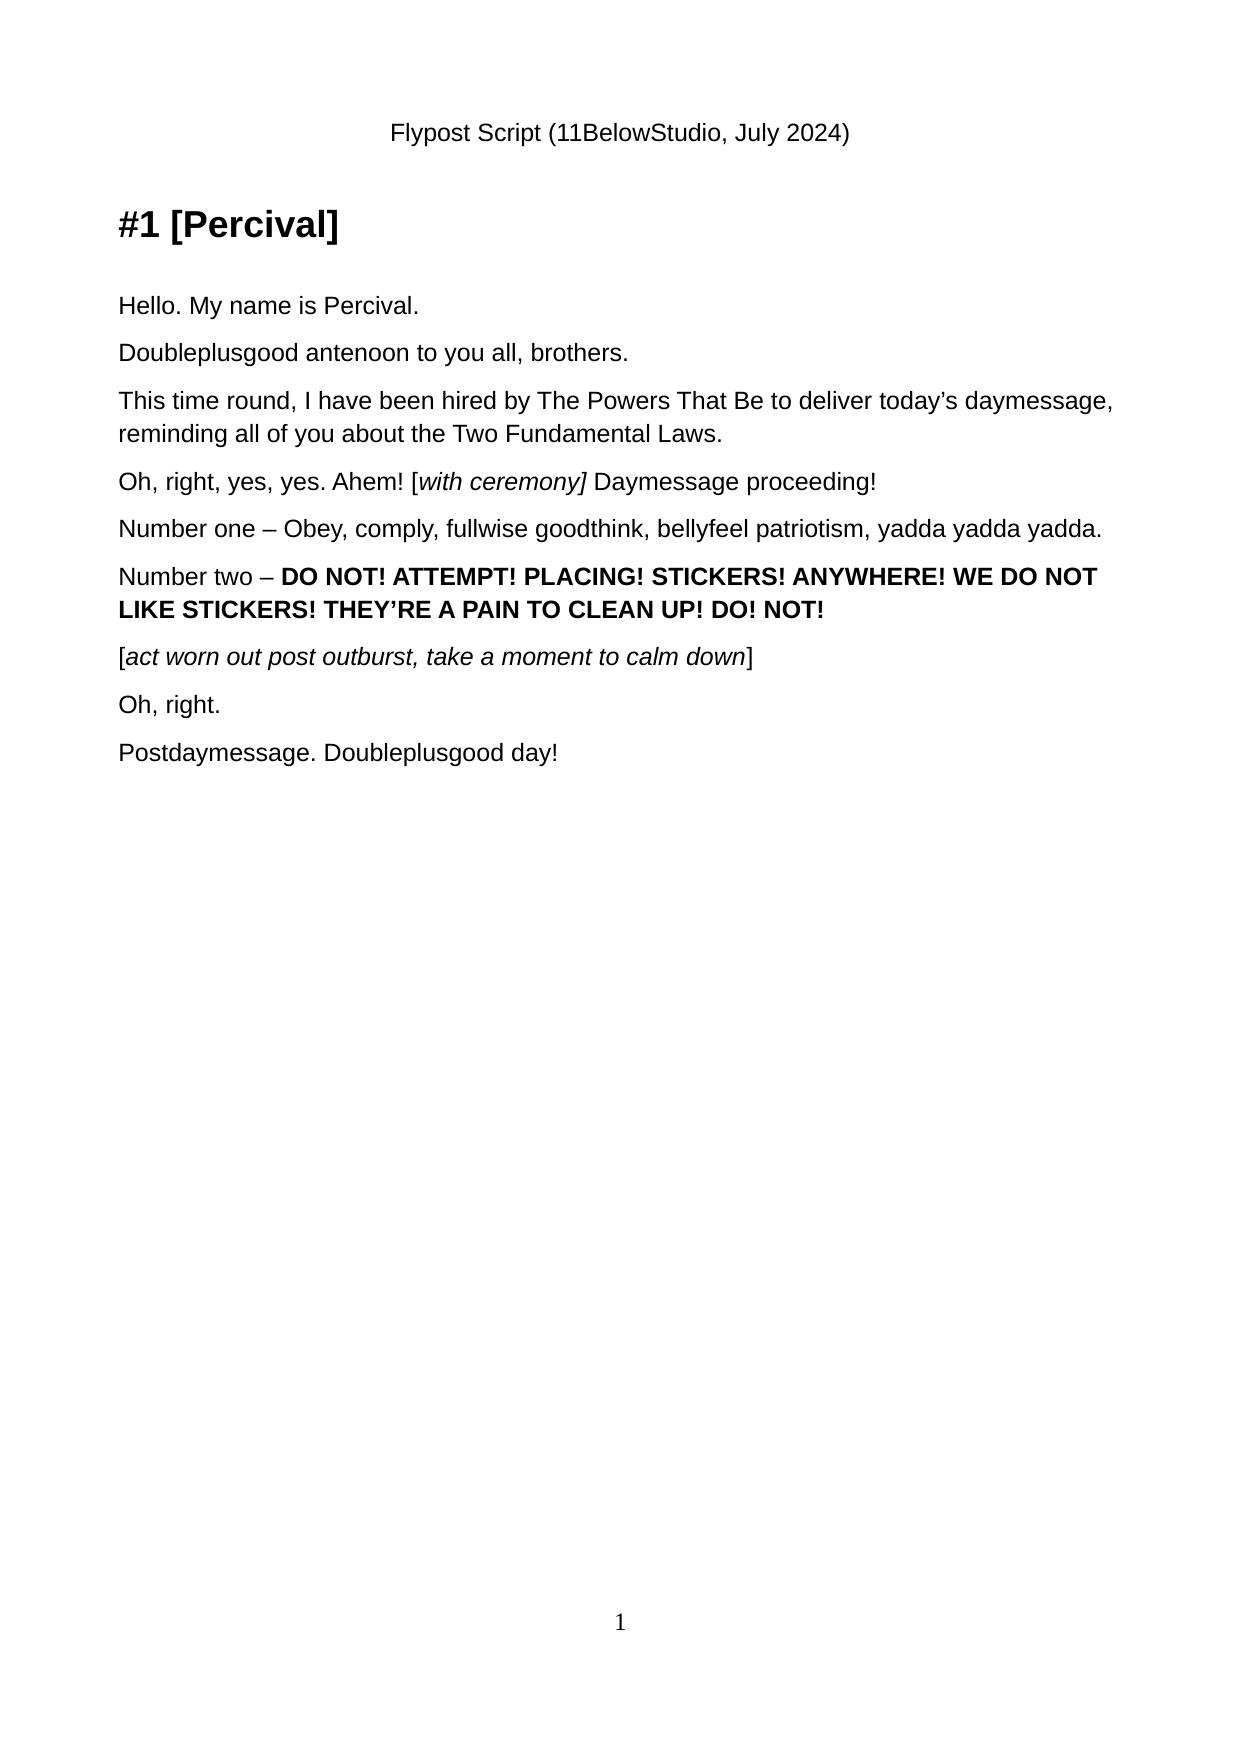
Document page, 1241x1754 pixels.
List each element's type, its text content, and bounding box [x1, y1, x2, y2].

text Oh, right. [118, 690, 1122, 719]
text Doubleplusgood antenoon to you all, brothers. [118, 338, 1122, 367]
text Number two – DO NOT! ATTEMPT! PLACING! STICKERS! ANYWHERE! WE DO NOT LIKE STICKERS! THEY’RE A PAIN TO CLEAN UP! DO! NOT! [118, 562, 1122, 623]
text Hello. My name is Percival. [118, 258, 1122, 319]
subtitle #1 [Percival] [118, 202, 1122, 245]
text This time round, I have been hired by The Powers That Be to deliver today’s daymessage, reminding all of you about the Two Fundamental Laws. [118, 386, 1122, 448]
text Postdaymessage. Doubleplusgood day! [118, 738, 1122, 766]
text Oh, right, yes, yes. Ahem! [with ceremony] Daymessage proceeding! [118, 467, 1122, 495]
text Number one – Obey, comply, fullwise goodthink, bellyfeel patriotism, yadda yadda yadda. [118, 514, 1122, 543]
text [act worn out post outburst, take a moment to calm down] [118, 642, 1122, 671]
